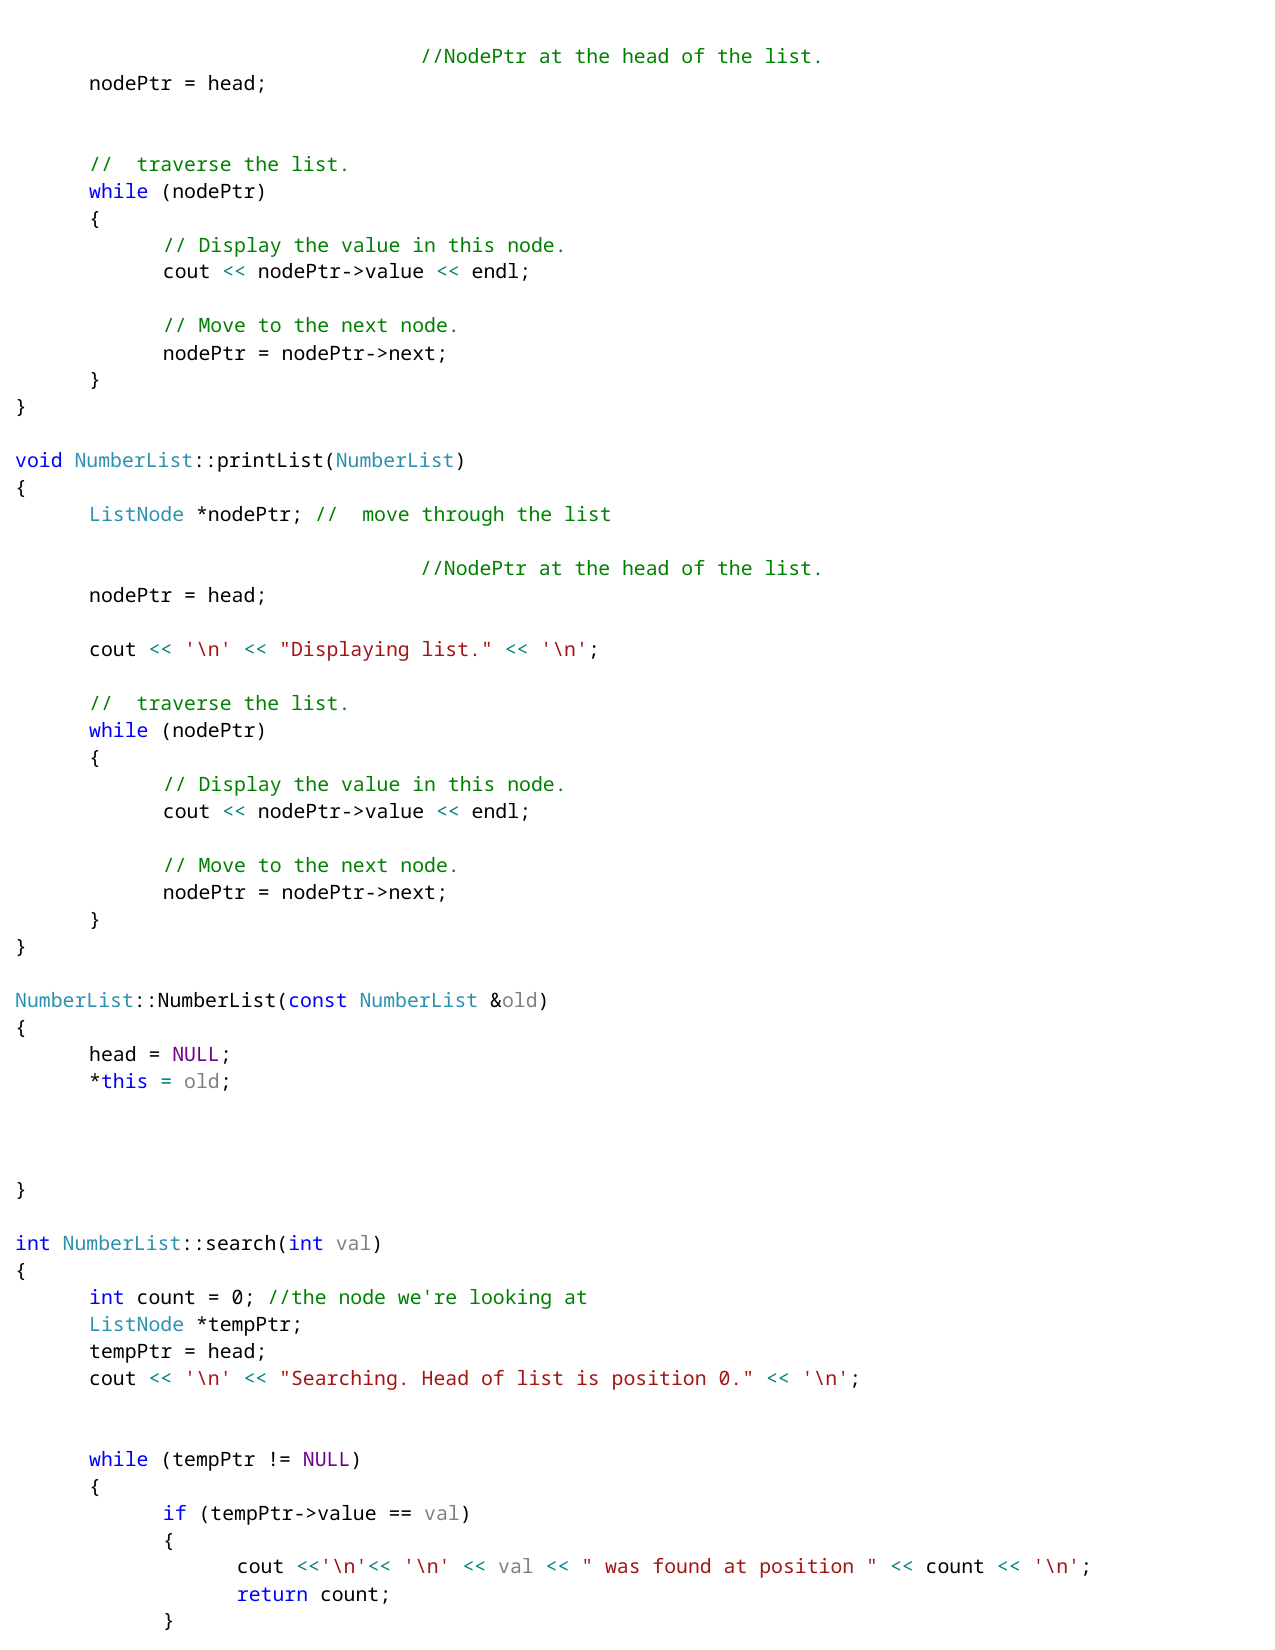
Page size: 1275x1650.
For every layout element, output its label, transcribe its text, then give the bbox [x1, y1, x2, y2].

text // Move to the next node. [15, 851, 1260, 878]
text while (nodePtr) [15, 716, 1260, 743]
text ListNode *nodePtr; // move through the list [15, 501, 1260, 528]
text return count; [15, 1580, 1260, 1607]
text { [15, 474, 1260, 501]
text int count = 0; //the node we're looking at [15, 1283, 1260, 1310]
text { [15, 1472, 1260, 1499]
text } [15, 393, 1260, 420]
text ListNode *tempPtr; [15, 1310, 1260, 1337]
text //NodePtr at the head of the list. [15, 554, 1260, 582]
text } [15, 1175, 1260, 1202]
text // Move to the next node. [15, 312, 1260, 339]
text { [15, 1013, 1260, 1040]
text *this = old; [15, 1067, 1260, 1094]
text cout << '\n' << "Displaying list." << '\n'; [15, 636, 1260, 662]
text { [15, 1526, 1260, 1553]
text head = NULL; [15, 1040, 1260, 1067]
text nodePtr = head; [15, 582, 1260, 608]
text } [15, 1607, 1260, 1634]
text } [15, 905, 1260, 932]
text if (tempPtr->value == val) [15, 1499, 1260, 1526]
text int NumberList::search(int val) [15, 1229, 1260, 1256]
text nodePtr = nodePtr->next; [15, 878, 1260, 905]
text // traverse the list. [15, 689, 1260, 716]
text // traverse the list. [15, 150, 1260, 177]
text nodePtr = head; [15, 69, 1260, 96]
text { [15, 1256, 1260, 1283]
text // Display the value in this node. [15, 770, 1260, 797]
text void NumberList::printList(NumberList) [15, 447, 1260, 474]
text NumberList::NumberList(const NumberList &old) [15, 986, 1260, 1013]
text } [15, 932, 1260, 959]
text cout <<'\n'<< '\n' << val << " was found at position " << count << '\n'; [15, 1553, 1260, 1580]
text { [15, 743, 1260, 770]
text //NodePtr at the head of the list. [15, 42, 1260, 69]
text while (tempPtr != NULL) [15, 1445, 1260, 1472]
text cout << nodePtr->value << endl; [15, 258, 1260, 285]
text cout << nodePtr->value << endl; [15, 797, 1260, 824]
text while (nodePtr) [15, 177, 1260, 204]
text } [15, 366, 1260, 393]
text cout << '\n' << "Searching. Head of list is position 0." << '\n'; [15, 1364, 1260, 1391]
text nodePtr = nodePtr->next; [15, 339, 1260, 366]
text { [15, 204, 1260, 231]
text // Display the value in this node. [15, 231, 1260, 258]
text tempPtr = head; [15, 1337, 1260, 1364]
